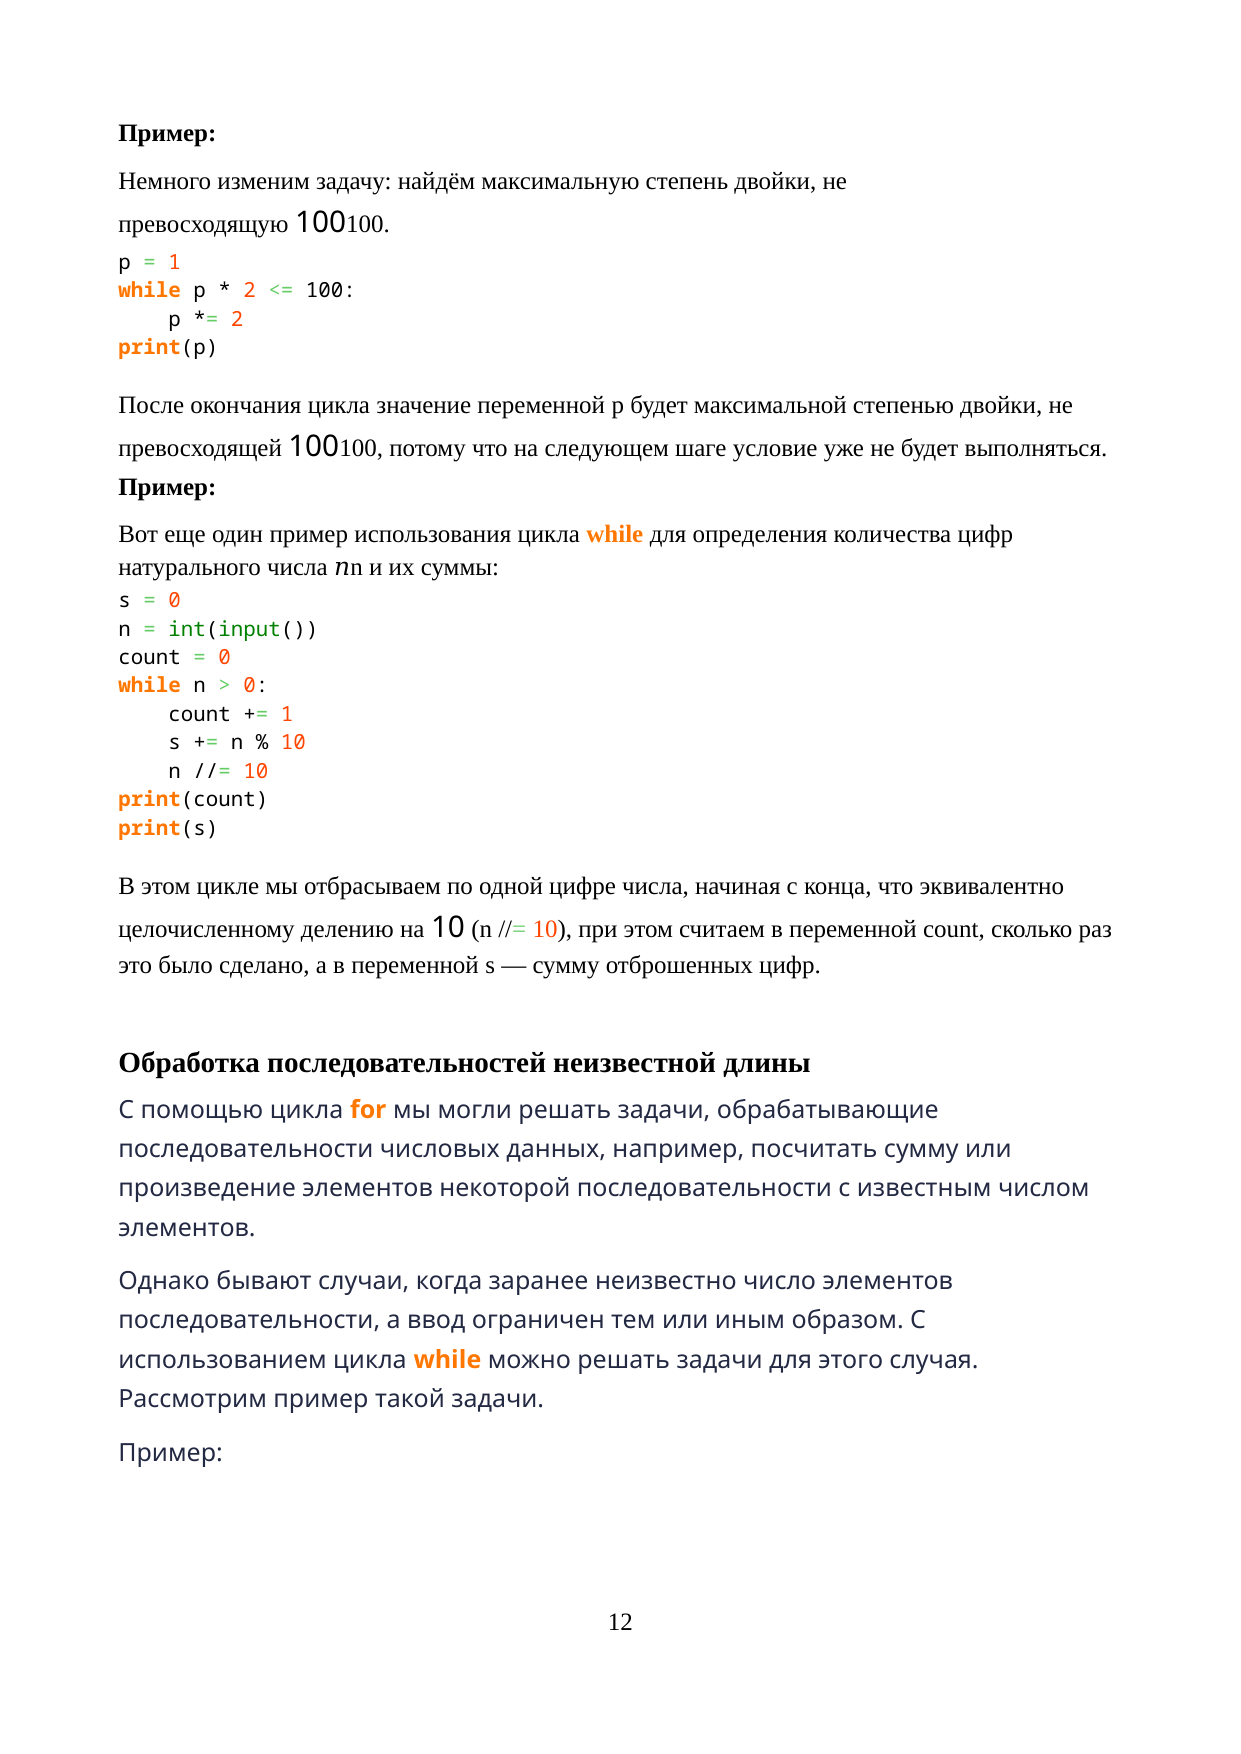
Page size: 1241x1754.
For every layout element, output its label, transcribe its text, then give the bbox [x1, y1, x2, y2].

text Вот еще один пример использования цикла while для определения количества цифр натурального числа 𝑛n и их суммы: [118, 519, 1122, 581]
text count += 1 [118, 699, 1122, 727]
text s = 0 [118, 585, 1122, 614]
subtitle Обработка последовательностей неизвестной длины [118, 1046, 1122, 1079]
text В этом цикле мы отбрасываем по одной цифре числа, начиная с конца, что эквивалентно целочисленному делению на 10 (n //= 10), при этом считаем в переменной count, сколько раз это было сделано, а в переменной s — сумму отброшенных цифр. [118, 871, 1122, 979]
text После окончания цикла значение переменной p будет максимальной степенью двойки, не превосходящей 100100, потому что на следующем шаге условие уже не будет выполняться. [118, 390, 1122, 466]
text Немного изменим задачу: найдём максимальную степень двойки, не превосходящую 100100. [118, 166, 1122, 241]
text С помощью цикла for мы могли решать задачи, обрабатывающие последовательности числовых данных, например, посчитать сумму или произведение элементов некоторой последовательности с известным числом элементов. [118, 1092, 1122, 1243]
text n //= 10 [118, 756, 1122, 784]
text p *= 2 [118, 304, 1122, 332]
text Однако бывают случаи, когда заранее неизвестно число элементов последовательности, а ввод ограничен тем или иным образом. С использованием цикла while можно решать задачи для этого случая. Рассмотрим пример такой задачи. [118, 1263, 1122, 1414]
text s += n % 10 [118, 727, 1122, 756]
text p = 1 [118, 247, 1122, 275]
text Пример: [118, 1434, 1122, 1468]
text Пример: [118, 118, 1122, 147]
text Пример: [118, 472, 1122, 500]
text while n > 0: [118, 671, 1122, 699]
text print(p) [118, 332, 1122, 361]
text print(count) [118, 784, 1122, 813]
text n = int(input()) [118, 614, 1122, 642]
text print(s) [118, 813, 1122, 841]
text count = 0 [118, 642, 1122, 671]
text while p * 2 <= 100: [118, 275, 1122, 304]
